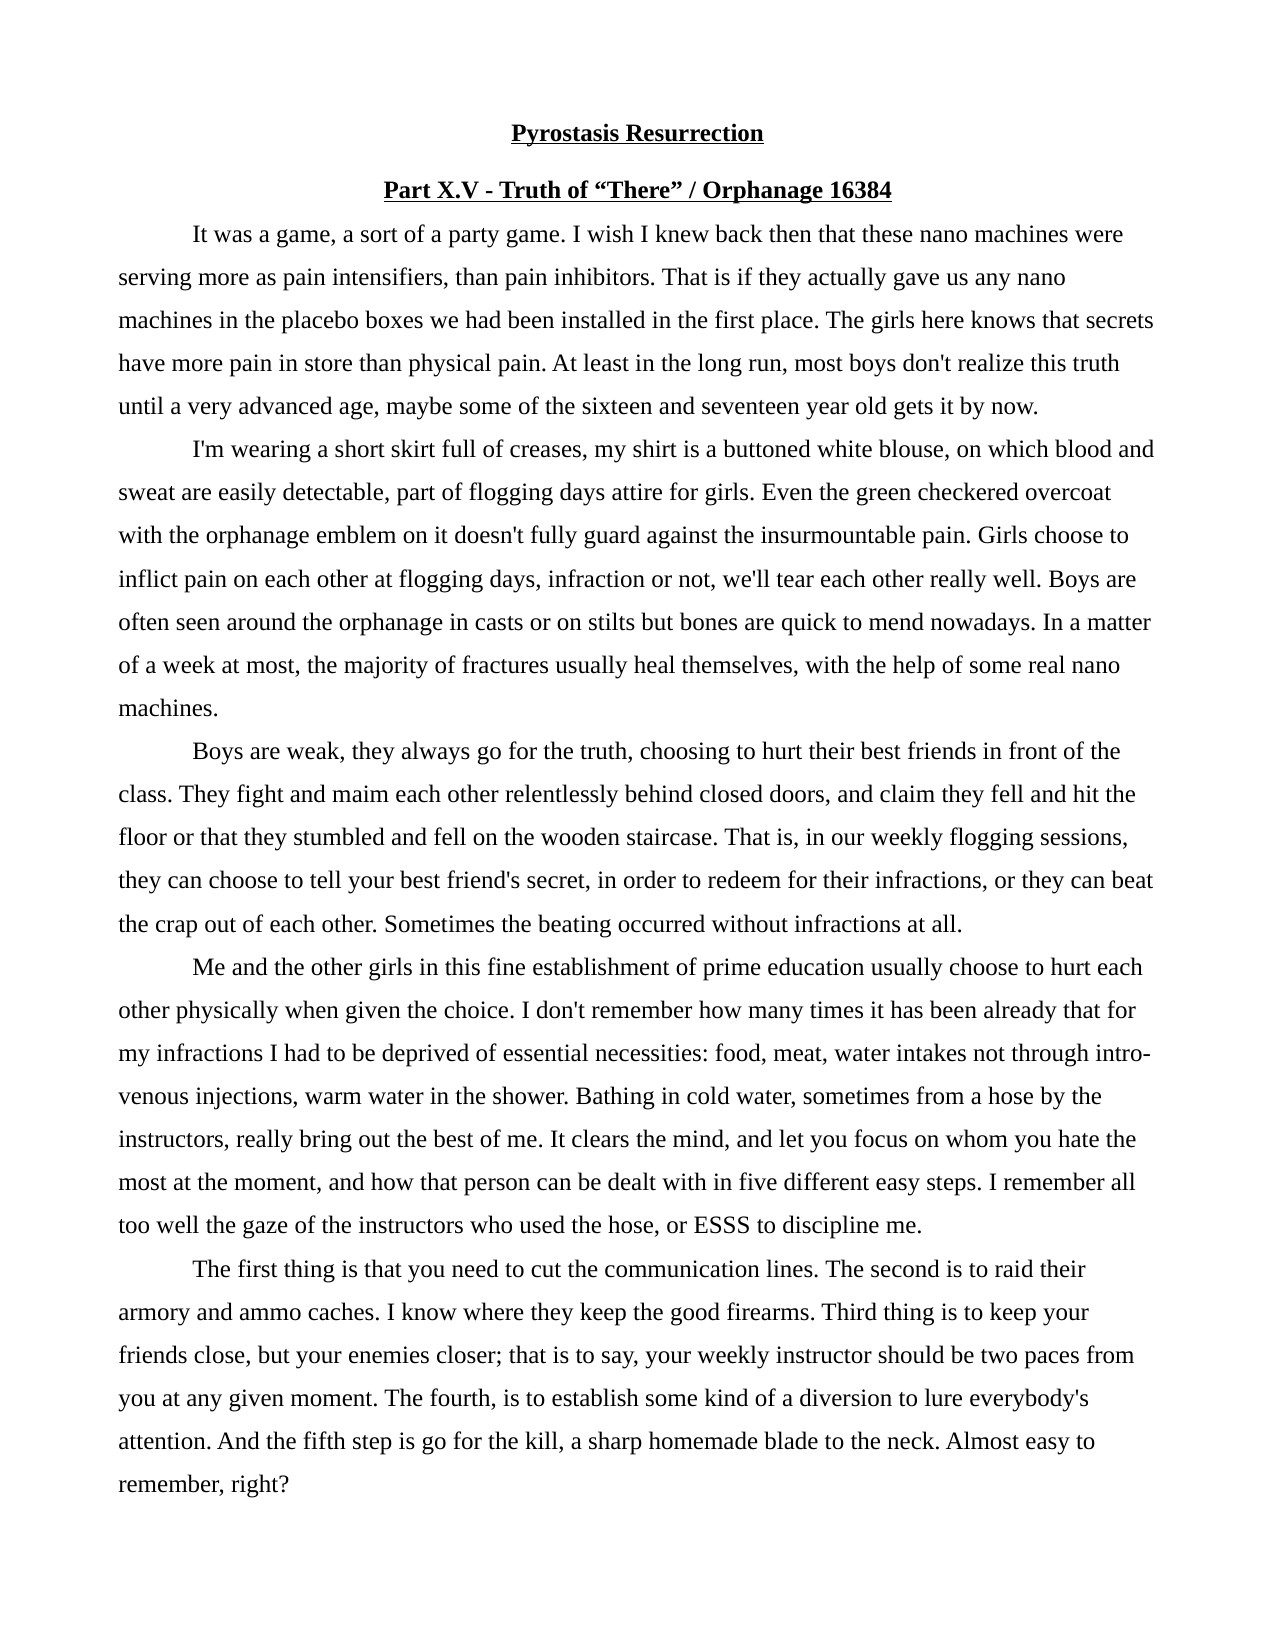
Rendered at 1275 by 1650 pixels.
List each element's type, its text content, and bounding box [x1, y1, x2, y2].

text I'm wearing a short skirt full of creases, my shirt is a buttoned white blouse, on which blood and sweat are easily detectable, part of flogging days attire for girls. Even the green checkered overcoat with the orphanage emblem on it doesn't fully guard against the insurmountable pain. Girls choose to inflict pain on each other at flogging days, infraction or not, we'll tear each other really well. Boys are often seen around the orphanage in casts or on stilts but bones are quick to mend nowadays. In a matter of a week at most, the majority of fractures usually heal themselves, with the help of some real nano machines. [118, 434, 1157, 722]
text Pyrostasis Resurrection [118, 118, 1157, 147]
text Me and the other girls in this fine establishment of prime education usually choose to hurt each other physically when given the choice. I don't remember how many times it has been already that for my infractions I had to be deprived of essential necessities: food, meat, water intakes not through intro-venous injections, warm water in the shower. Bathing in cold water, sometimes from a hose by the instructors, really bring out the best of me. It clears the mind, and let you focus on whom you hate the most at the moment, and how that person can be dealt with in five different easy steps. I remember all too well the gaze of the instructors who used the hose, or ESSS to discipline me. [118, 952, 1157, 1239]
text Boys are weak, they always go for the truth, choosing to hurt their best friends in front of the class. They fight and maim each other relentlessly behind closed doors, and claim they fell and hit the floor or that they stumbled and fell on the wooden staircase. That is, in our weekly flogging sessions, they can choose to tell your best friend's secret, in order to redeem for their infractions, or they can beat the crap out of each other. Sometimes the beating occurred without infractions at all. [118, 736, 1157, 937]
text The first thing is that you need to cut the communication lines. The second is to raid their armory and ammo caches. I know where they keep the good firearms. Third thing is to keep your friends close, but your enemies closer; that is to say, your weekly instructor should be two paces from you at any given moment. The fourth, is to establish some kind of a diversion to lure everybody's attention. And the fifth step is go for the kill, a sharp homemade blade to the neck. Almost easy to remember, right? [118, 1254, 1157, 1498]
text Part X.V - Truth of “There” / Orphanage 16384 [118, 176, 1157, 204]
text It was a game, a sort of a party game. I wish I knew back then that these nano machines were serving more as pain intensifiers, than pain inhibitors. That is if they actually gave us any nano machines in the placebo boxes we had been installed in the first place. The girls here knows that secrets have more pain in store than physical pain. At least in the long run, most boys don't realize this truth until a very advanced age, maybe some of the sixteen and seventeen year old gets it by now. [118, 219, 1157, 420]
